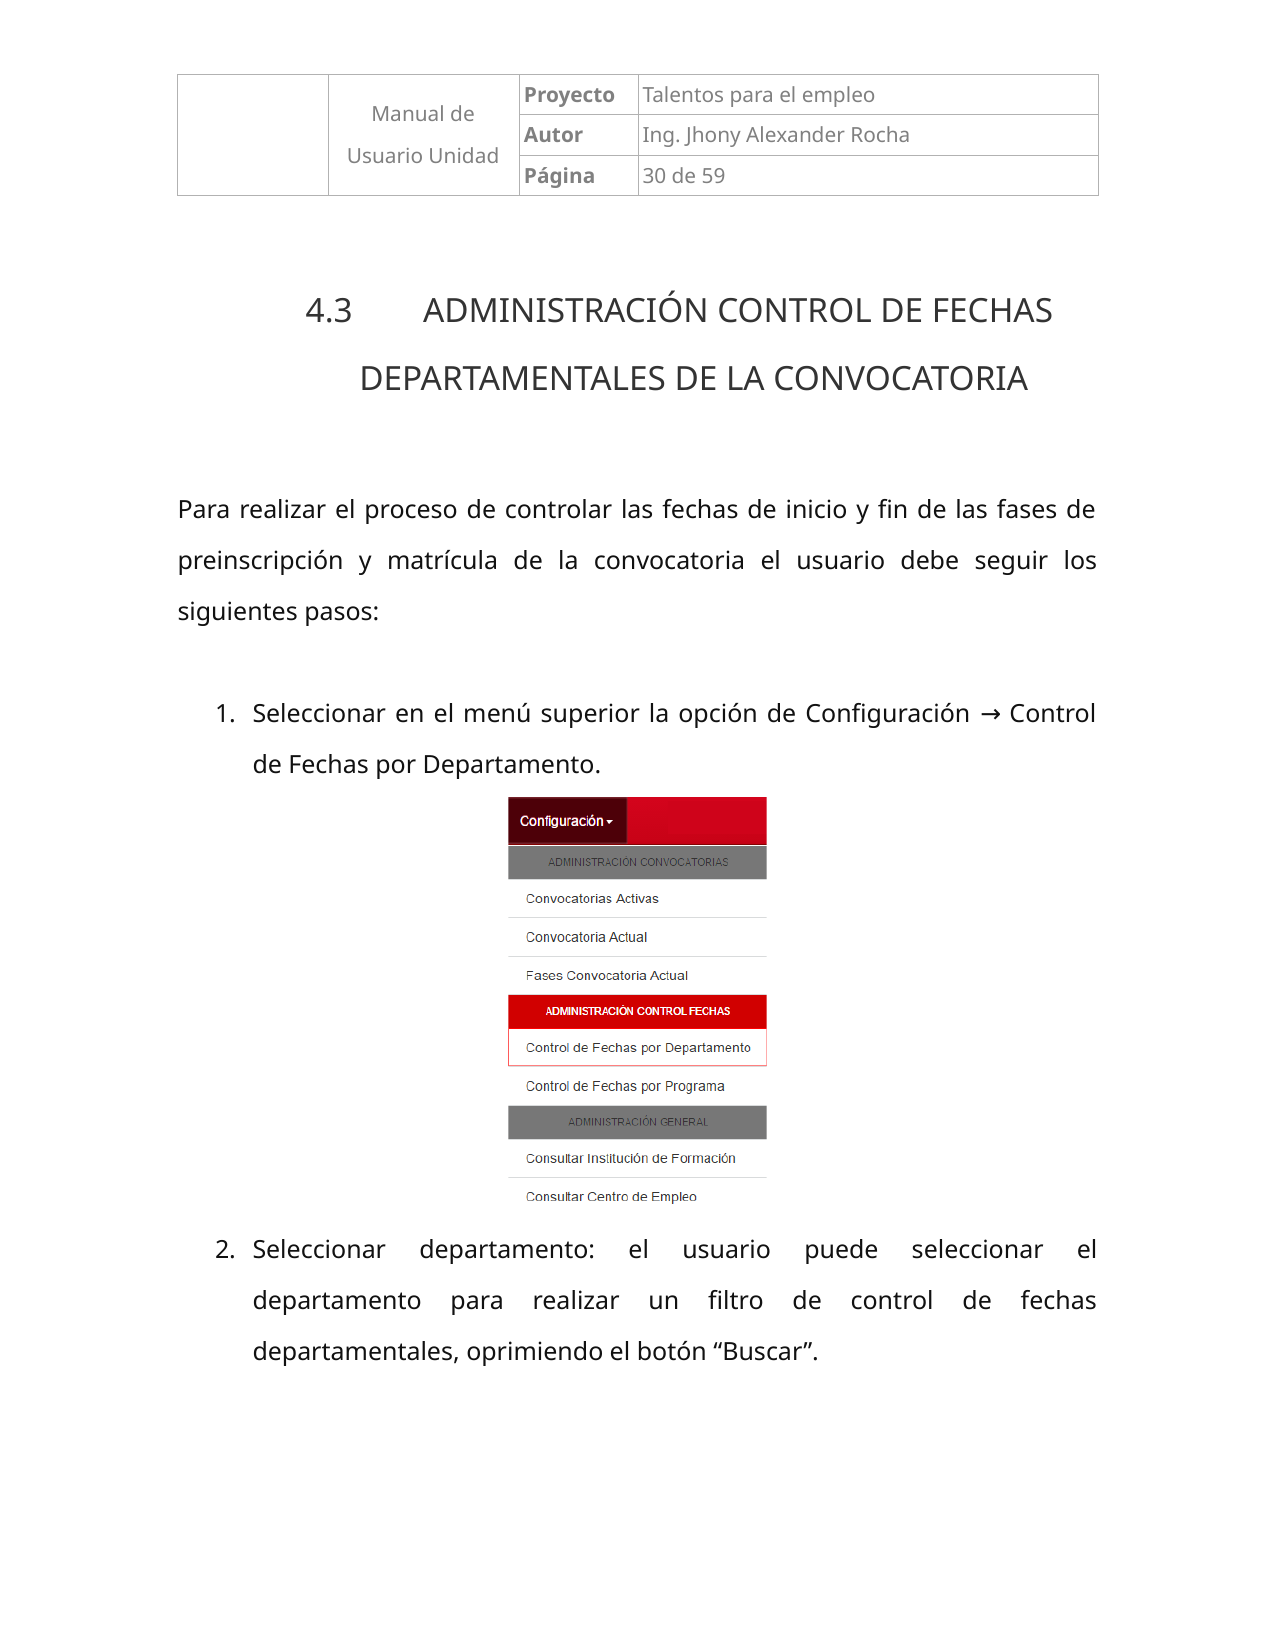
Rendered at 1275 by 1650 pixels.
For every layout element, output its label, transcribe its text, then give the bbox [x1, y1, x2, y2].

text Para realizar el proceso de controlar las fechas de inicio y fin de las fases de preinscripción y matrícula de la convocatoria el usuario debe seguir los siguientes pasos: [177, 491, 1098, 627]
list Seleccionar en el menú superior la opción de Configuración → Control de Fechas por Departamento. [215, 696, 1098, 781]
picture [508, 797, 767, 1215]
subtitle Administración control de fechas departamentales de la convocatoria [252, 287, 1098, 401]
list Seleccionar departamento: el usuario puede seleccionar el departamento para realizar un filtro de control de fechas departamentales, oprimiendo el botón “Buscar”. [215, 798, 1098, 1368]
